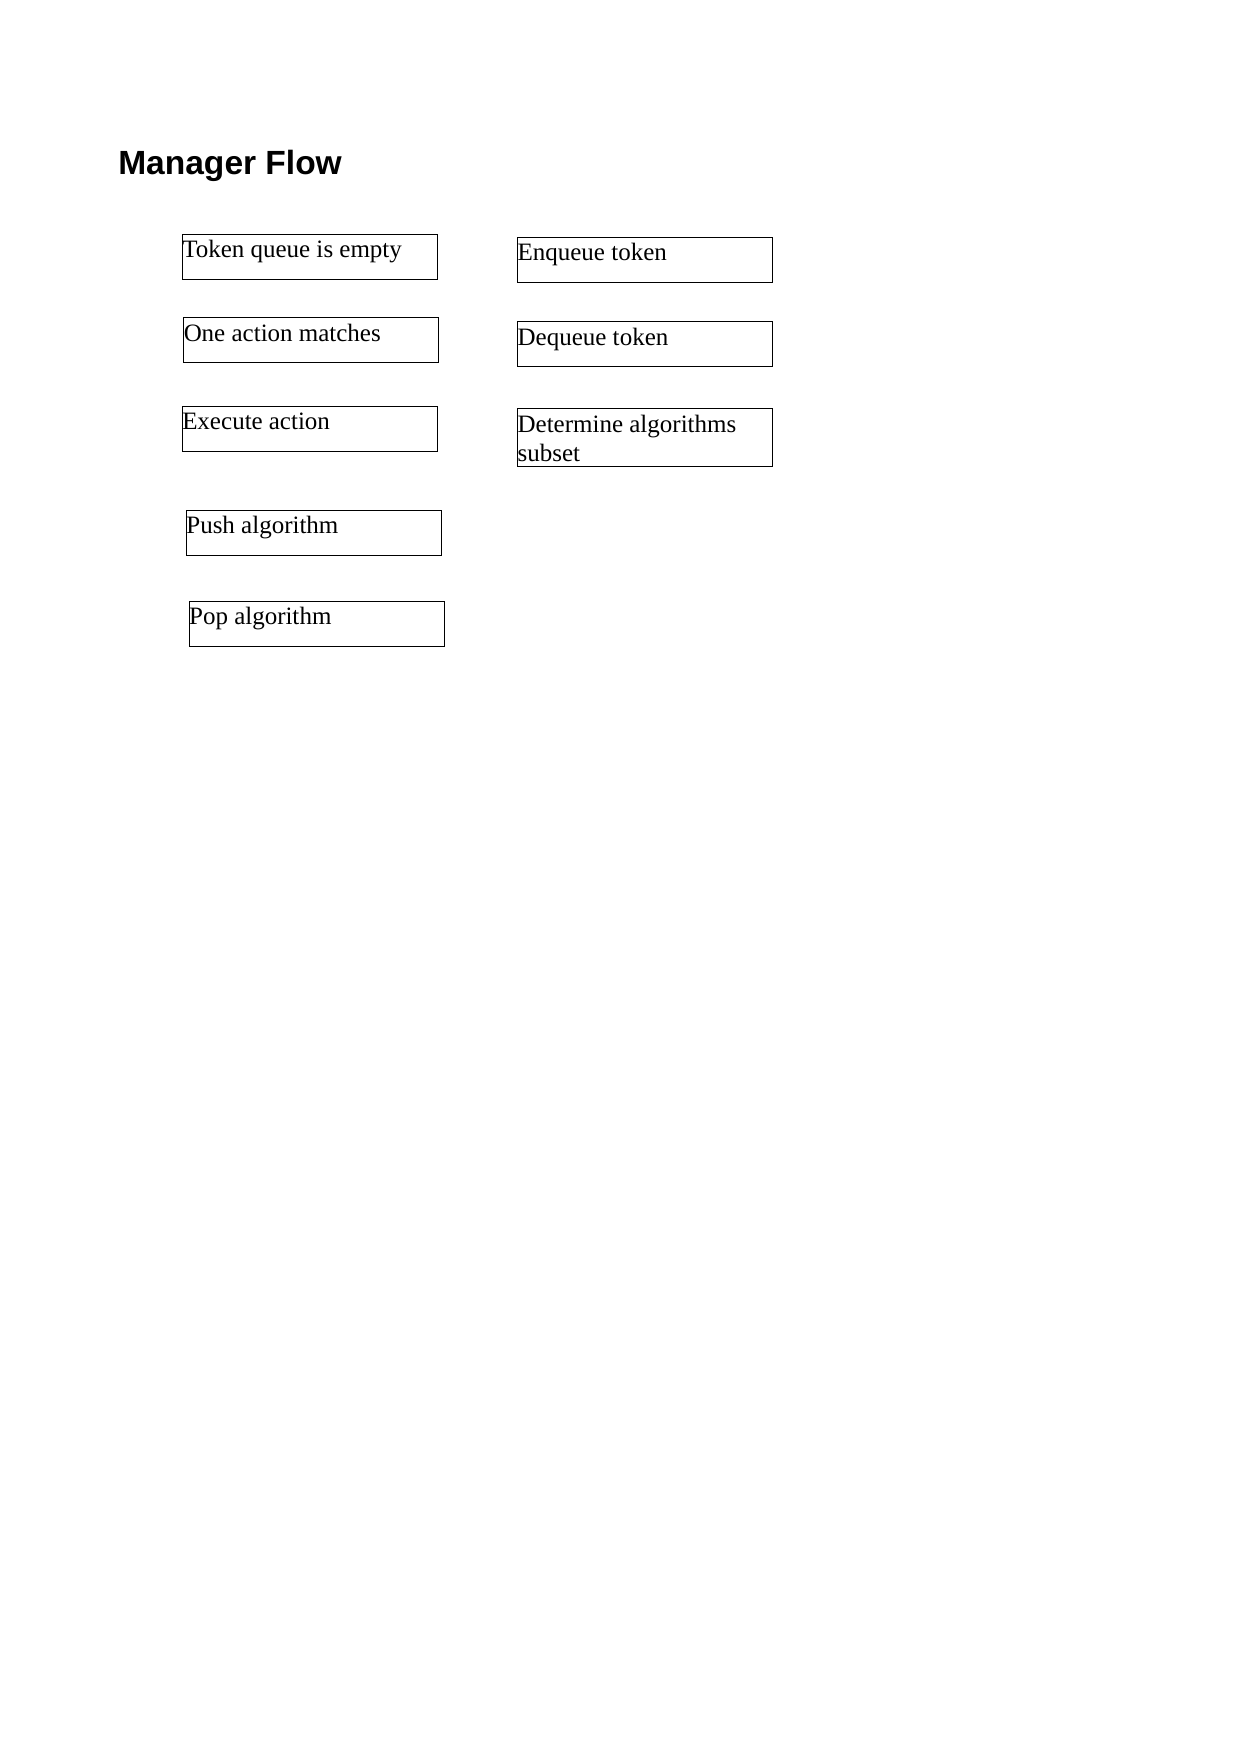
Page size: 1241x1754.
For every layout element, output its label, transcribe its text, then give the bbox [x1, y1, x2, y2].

subtitle Manager Flow [118, 143, 1122, 182]
